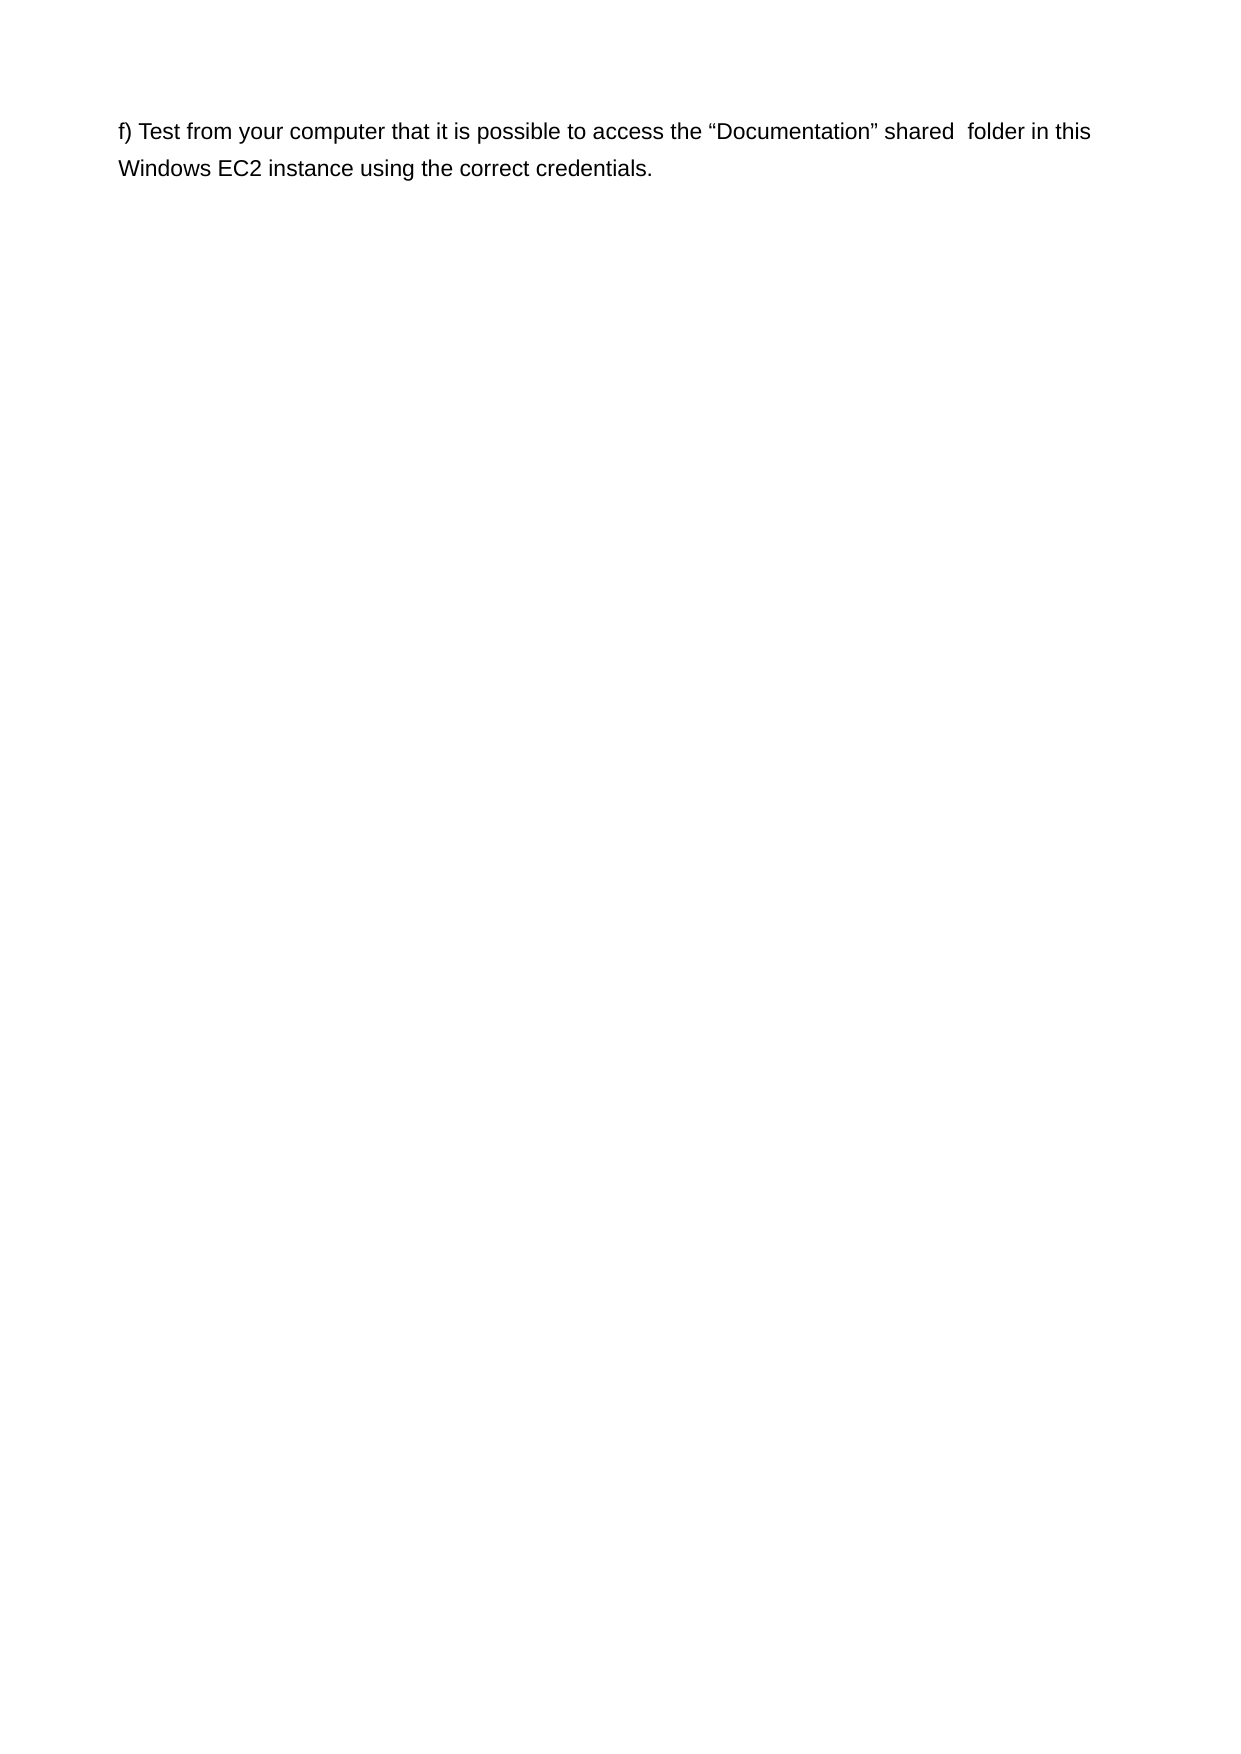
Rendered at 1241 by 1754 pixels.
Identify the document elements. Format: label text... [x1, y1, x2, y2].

text f) Test from your computer that it is possible to access the “Documentation” shared folder in this Windows EC2 instance using the correct credentials. [118, 118, 1122, 181]
